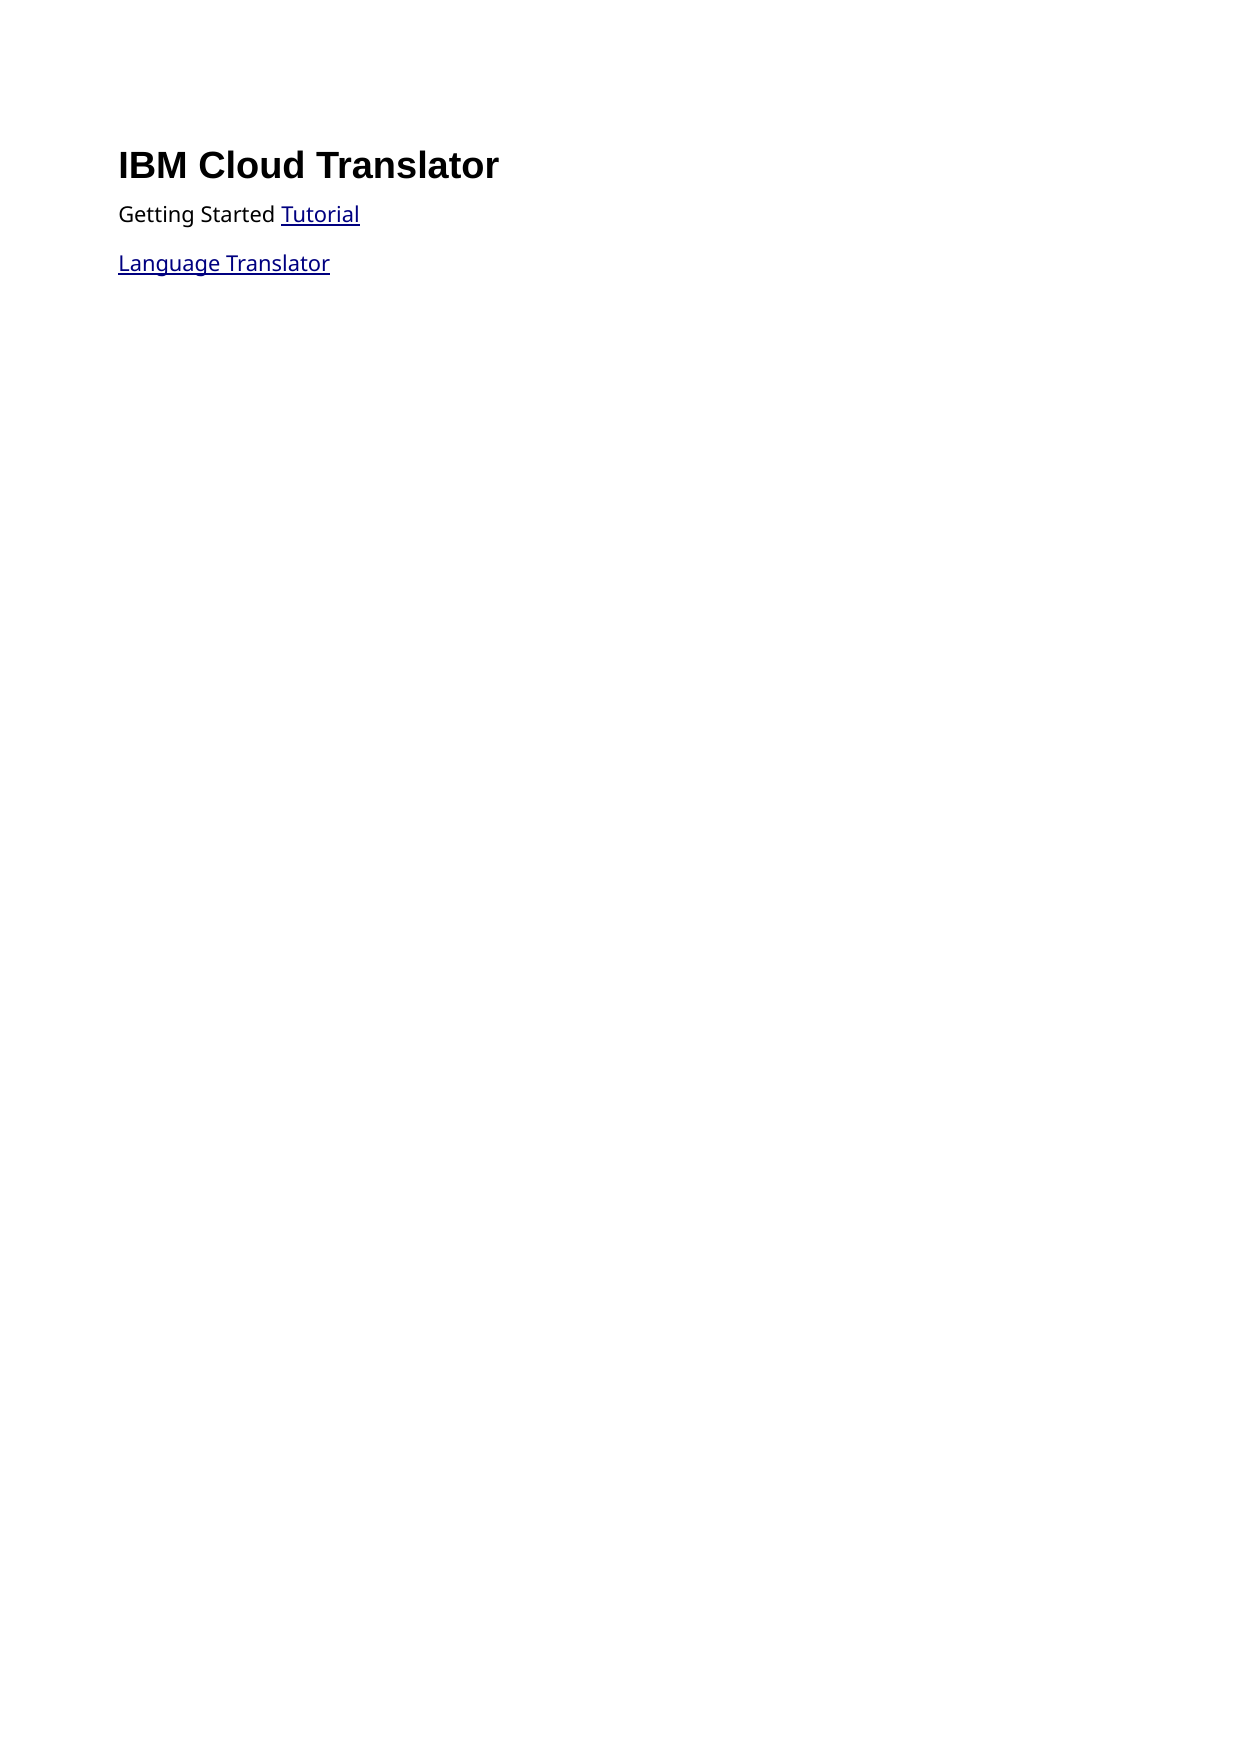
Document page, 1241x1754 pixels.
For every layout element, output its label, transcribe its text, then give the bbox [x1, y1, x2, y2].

text Language Translator [118, 248, 1122, 278]
subtitle IBM Cloud Translator [118, 143, 1122, 187]
text Getting Started Tutorial [118, 199, 1122, 229]
